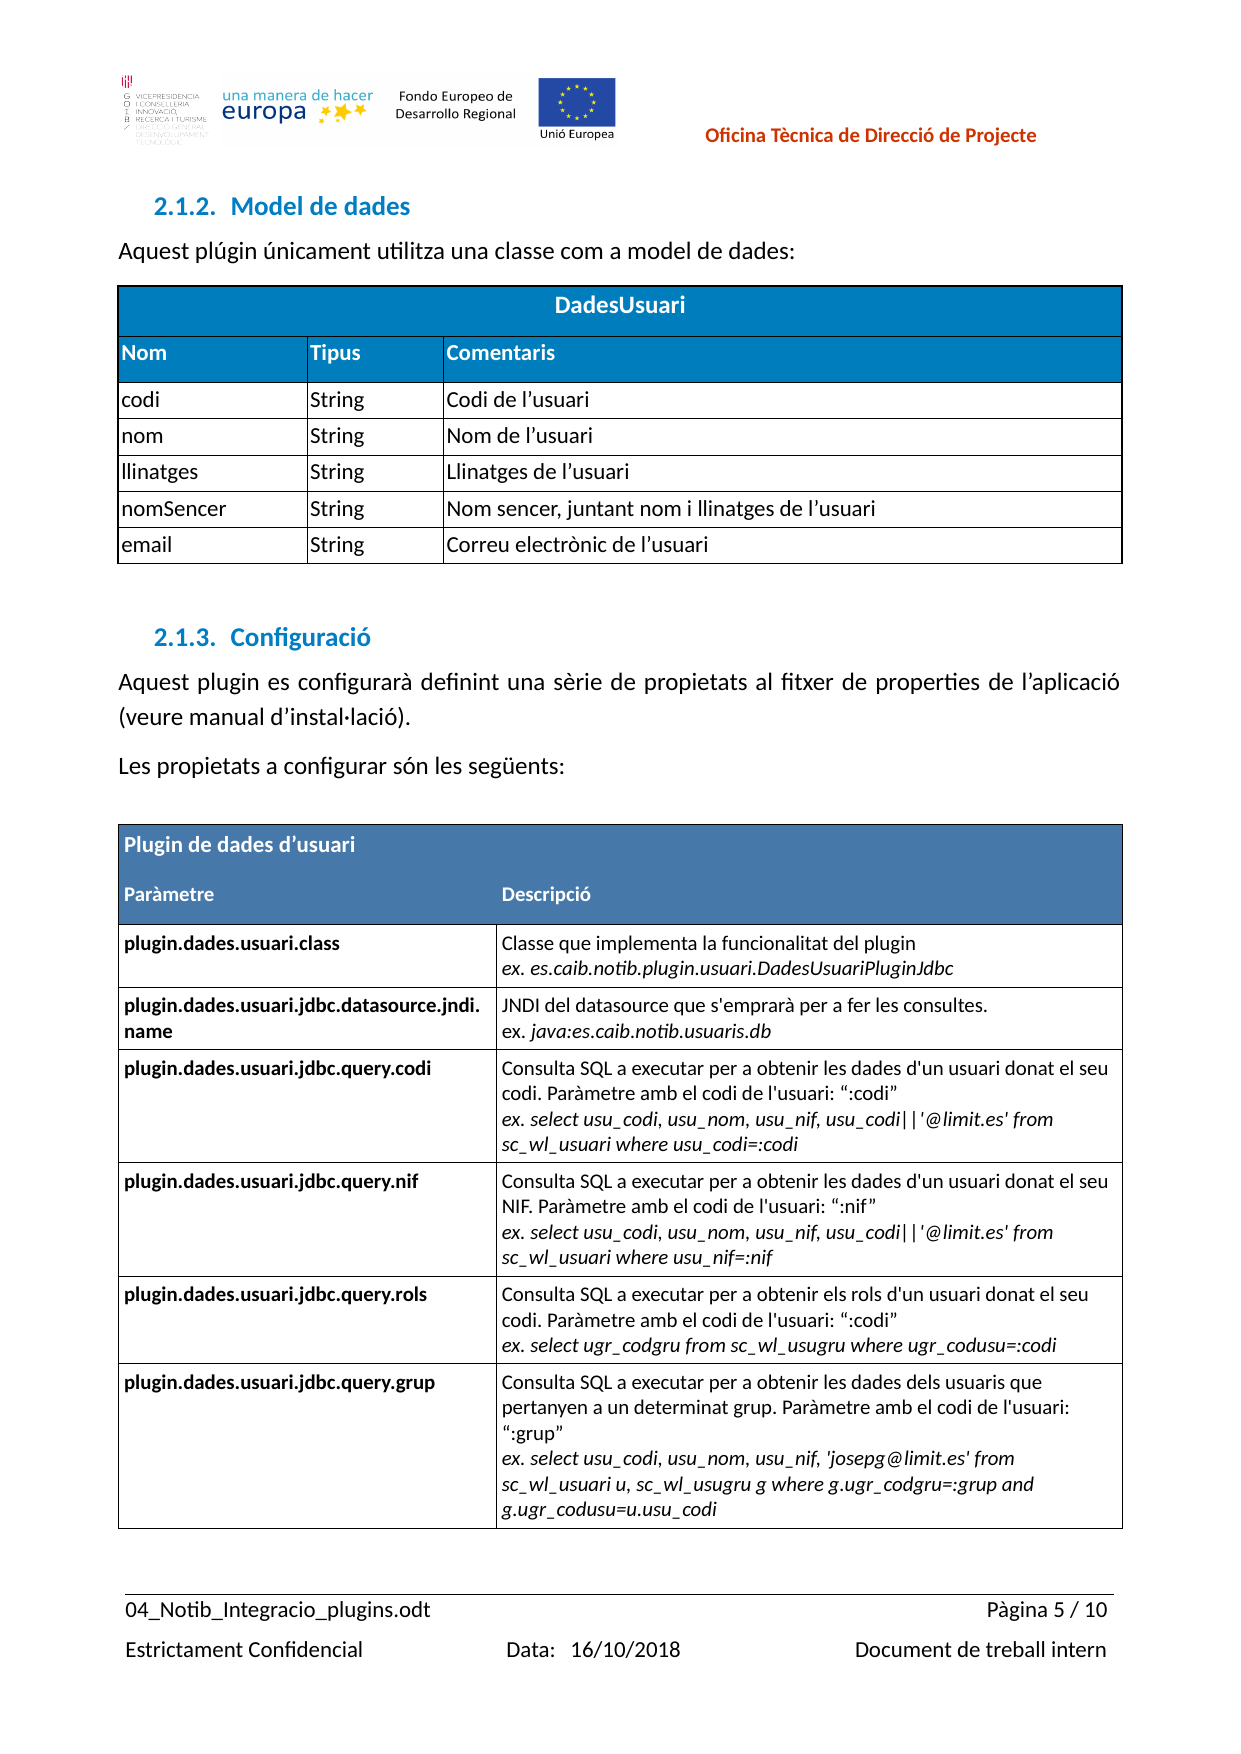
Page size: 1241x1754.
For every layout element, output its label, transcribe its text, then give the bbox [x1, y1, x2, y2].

table_header Plugin de dades d’usuari [119, 825, 1122, 876]
table_cell Llinatges de l’usuari [444, 456, 1121, 491]
subtitle Configuració [153, 620, 1122, 653]
table_cell nom [119, 419, 307, 454]
table_cell JNDI del datasource que s'emprarà per a fer les consultes. ex. java:es.caib.notib.usuaris.db [497, 988, 1122, 1049]
table_header DadesUsuari [119, 287, 1121, 336]
table_cell Nom de l’usuari [444, 419, 1121, 454]
subtitle Model de dades [153, 189, 1122, 222]
table_cell Comentaris [444, 337, 1121, 382]
table_cell plugin.dades.usuari.jdbc.query.codi [119, 1050, 496, 1162]
table_cell email [119, 528, 307, 563]
table_cell plugin.dades.usuari.jdbc.datasource.jndi. name [119, 988, 496, 1049]
text Les propietats a configurar són les següents: [118, 750, 1122, 781]
table_cell String [308, 492, 443, 527]
table_cell Nom [119, 337, 307, 382]
text Aquest plúgin únicament utilitza una classe com a model de dades: [118, 235, 1122, 266]
table_cell codi [119, 383, 307, 418]
table_cell Consulta SQL a executar per a obtenir les dades d'un usuari donat el seu NIF. Paràmetre amb el codi de l'usuari: “:nif” ex. select usu_codi, usu_nom, usu_nif, usu_codi||'@limit.es' from sc_wl_usuari where usu_nif=:nif [497, 1163, 1122, 1276]
table_cell Nom sencer, juntant nom i llinatges de l’usuari [444, 492, 1121, 527]
table_cell Consulta SQL a executar per a obtenir els rols d'un usuari donat el seu codi. Paràmetre amb el codi de l'usuari: “:codi” ex. select ugr_codgru from sc_wl_usugru where ugr_codusu=:codi [497, 1277, 1122, 1363]
table_cell Codi de l’usuari [444, 383, 1121, 418]
table_cell String [308, 383, 443, 418]
table_cell Tipus [308, 337, 443, 382]
table_cell plugin.dades.usuari.class [119, 925, 496, 987]
picture [118, 73, 213, 147]
text Aquest plugin es configurarà definint una sèrie de propietats al fitxer de properties de l’aplicació (veure manual d’instal·lació). [118, 666, 1122, 731]
table_cell Descripció [496, 876, 1122, 924]
table_cell Classe que implementa la funcionalitat del plugin ex. es.caib.notib.plugin.usuari.DadesUsuariPluginJdbc [497, 925, 1122, 987]
table_cell String [308, 456, 443, 491]
picture [219, 73, 621, 147]
table_cell plugin.dades.usuari.jdbc.query.nif [119, 1163, 496, 1276]
table_cell nomSencer [119, 492, 307, 527]
table_cell Consulta SQL a executar per a obtenir les dades dels usuaris que pertanyen a un determinat grup. Paràmetre amb el codi de l'usuari: “:grup” ex. select usu_codi, usu_nom, usu_nif, 'josepg@limit.es' from sc_wl_usuari u, sc_wl_usugru g where g.ugr_codgru=:grup and g.ugr_codusu=u.usu_codi [497, 1364, 1122, 1527]
table_cell llinatges [119, 456, 307, 491]
table_cell Correu electrònic de l’usuari [444, 528, 1121, 563]
table_cell String [308, 419, 443, 454]
table_cell Paràmetre [119, 876, 496, 924]
table_cell String [308, 528, 443, 563]
table_cell plugin.dades.usuari.jdbc.query.grup [119, 1364, 496, 1527]
table_cell plugin.dades.usuari.jdbc.query.rols [119, 1277, 496, 1363]
table_cell Consulta SQL a executar per a obtenir les dades d'un usuari donat el seu codi. Paràmetre amb el codi de l'usuari: “:codi” ex. select usu_codi, usu_nom, usu_nif, usu_codi||'@limit.es' from sc_wl_usuari where usu_codi=:codi [497, 1050, 1122, 1162]
